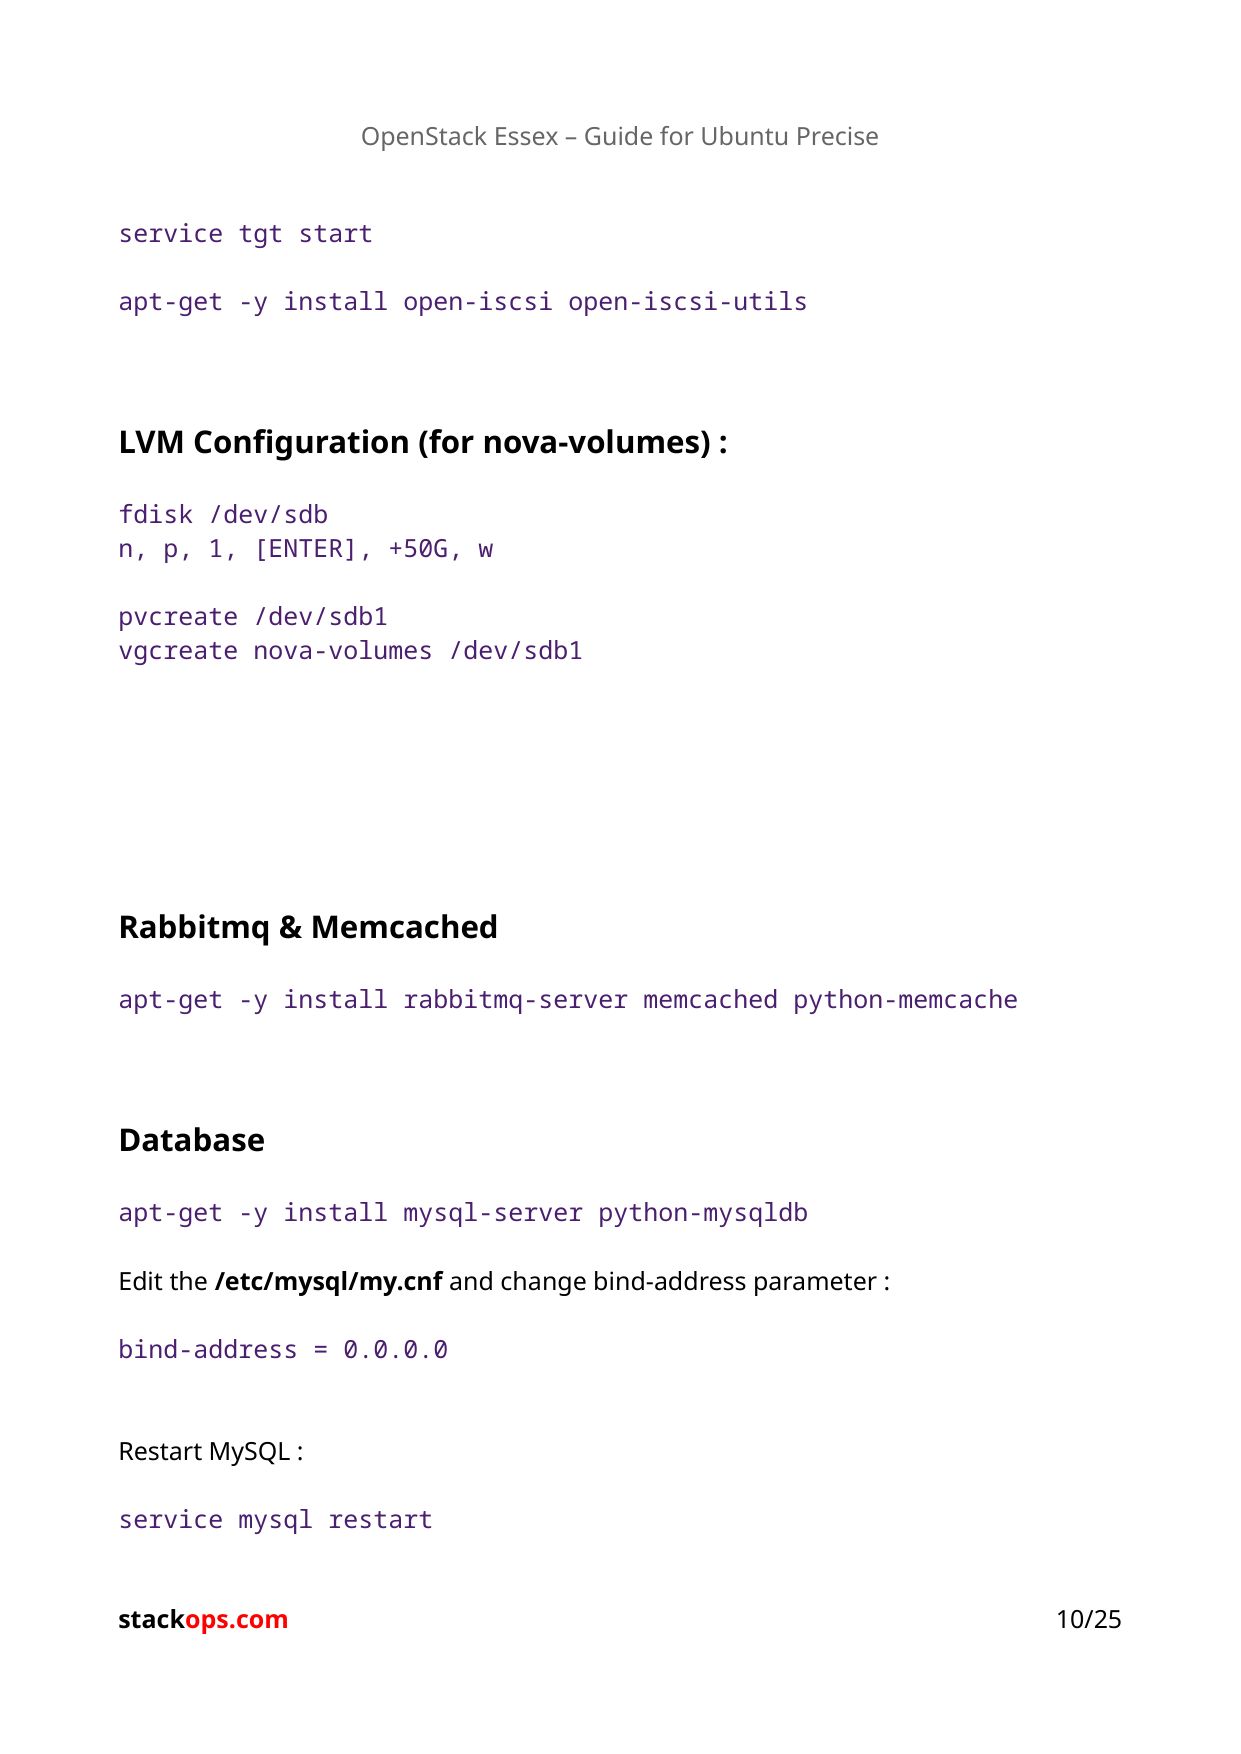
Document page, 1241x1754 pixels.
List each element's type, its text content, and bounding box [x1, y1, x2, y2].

text Rabbitmq & Memcached [118, 906, 1122, 948]
text Restart MySQL : [118, 1433, 1122, 1468]
text pvcreate /dev/sdb1 [118, 599, 1122, 633]
text apt-get -y install rabbitmq-server memcached python-memcache [118, 982, 1122, 1016]
text bind-address = 0.0.0.0 [118, 1331, 1122, 1365]
text Edit the /etc/mysql/my.cnf and change bind-address parameter : [118, 1263, 1122, 1297]
text service tgt start [118, 216, 1122, 250]
text fdisk /dev/sdb [118, 497, 1122, 531]
text LVM Configuration (for nova-volumes) : [118, 420, 1122, 463]
text service mysql restart [118, 1502, 1122, 1536]
text Database [118, 1118, 1122, 1161]
text apt-get -y install open-iscsi open-iscsi-utils [118, 284, 1122, 318]
text vgcreate nova-volumes /dev/sdb1 [118, 633, 1122, 667]
text n, p, 1, [ENTER], +50G, w [118, 531, 1122, 565]
text apt-get -y install mysql-server python-mysqldb [118, 1195, 1122, 1229]
